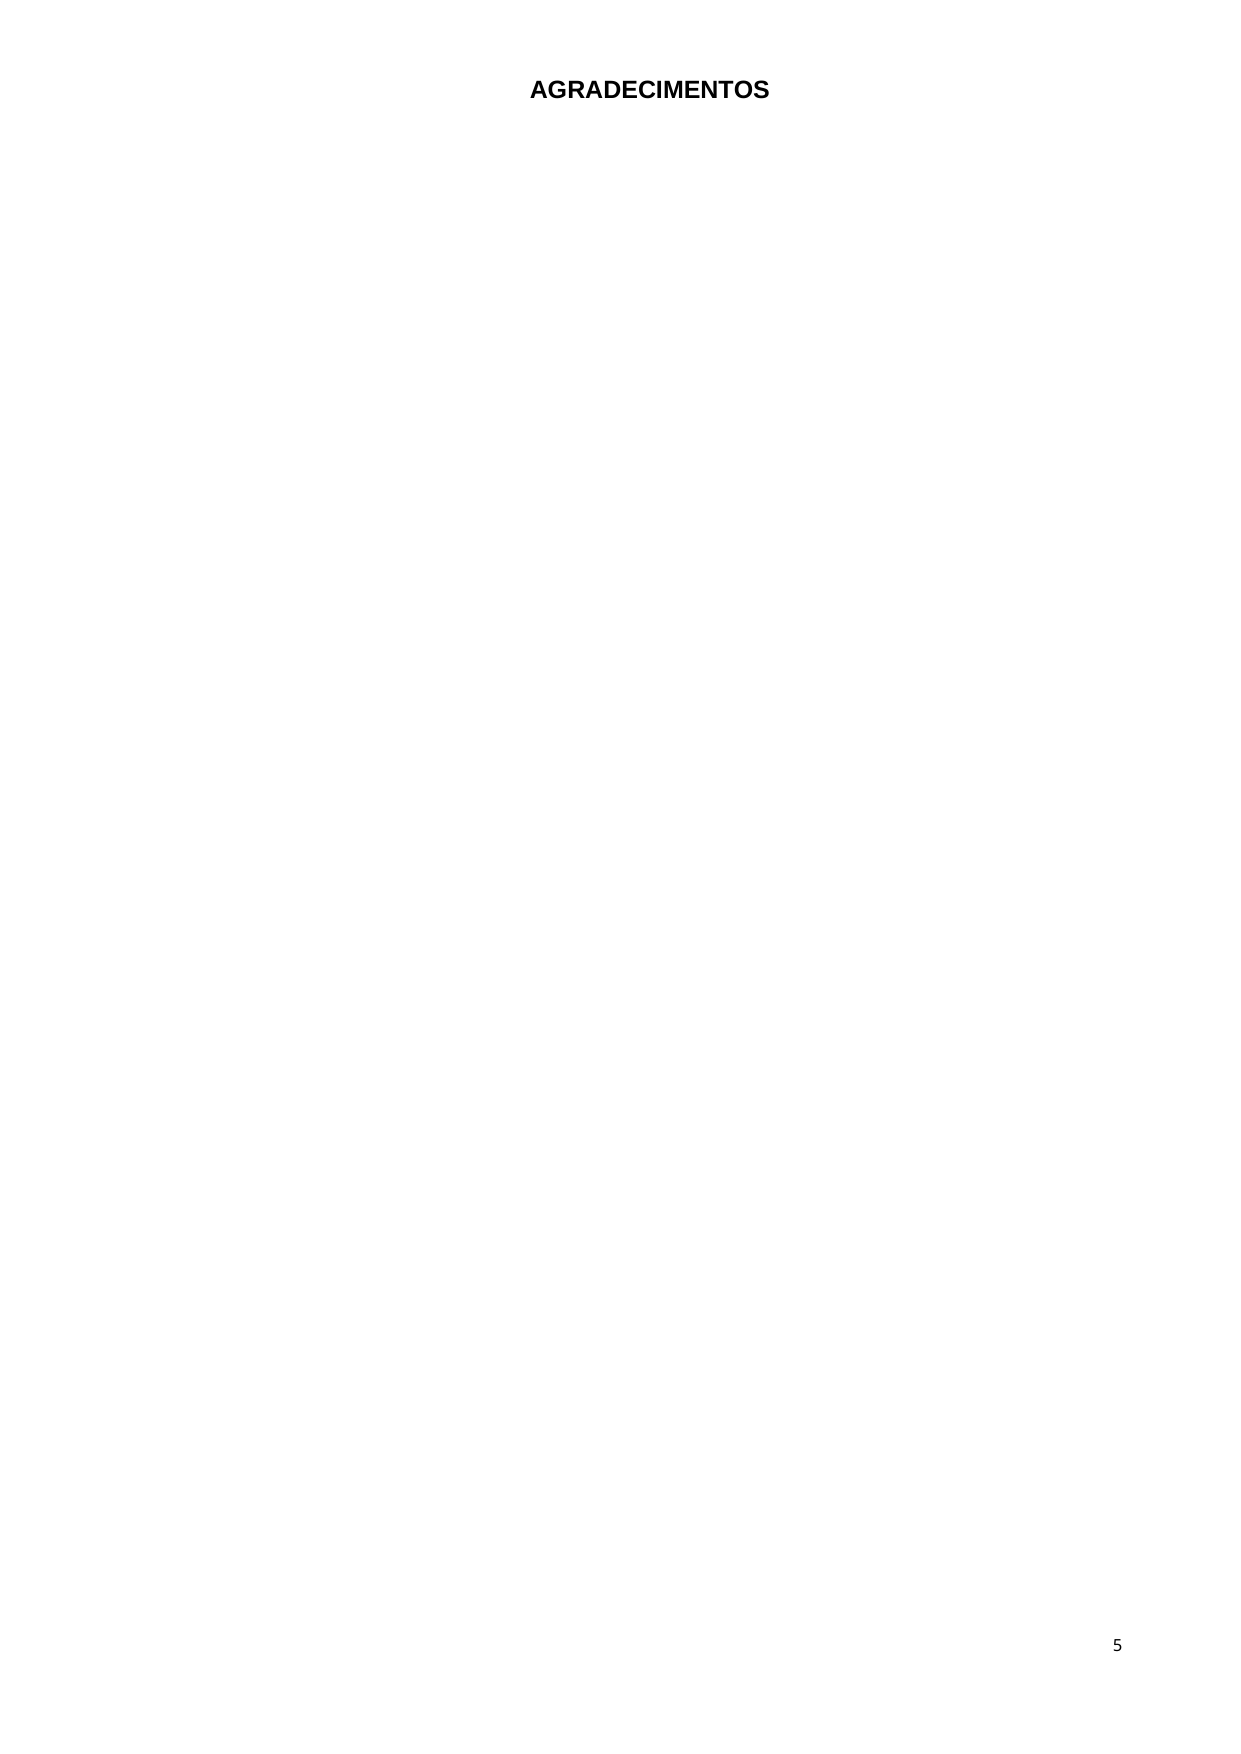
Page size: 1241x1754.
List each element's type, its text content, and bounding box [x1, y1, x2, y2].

text AGRADECIMENTOS [177, 75, 1122, 104]
